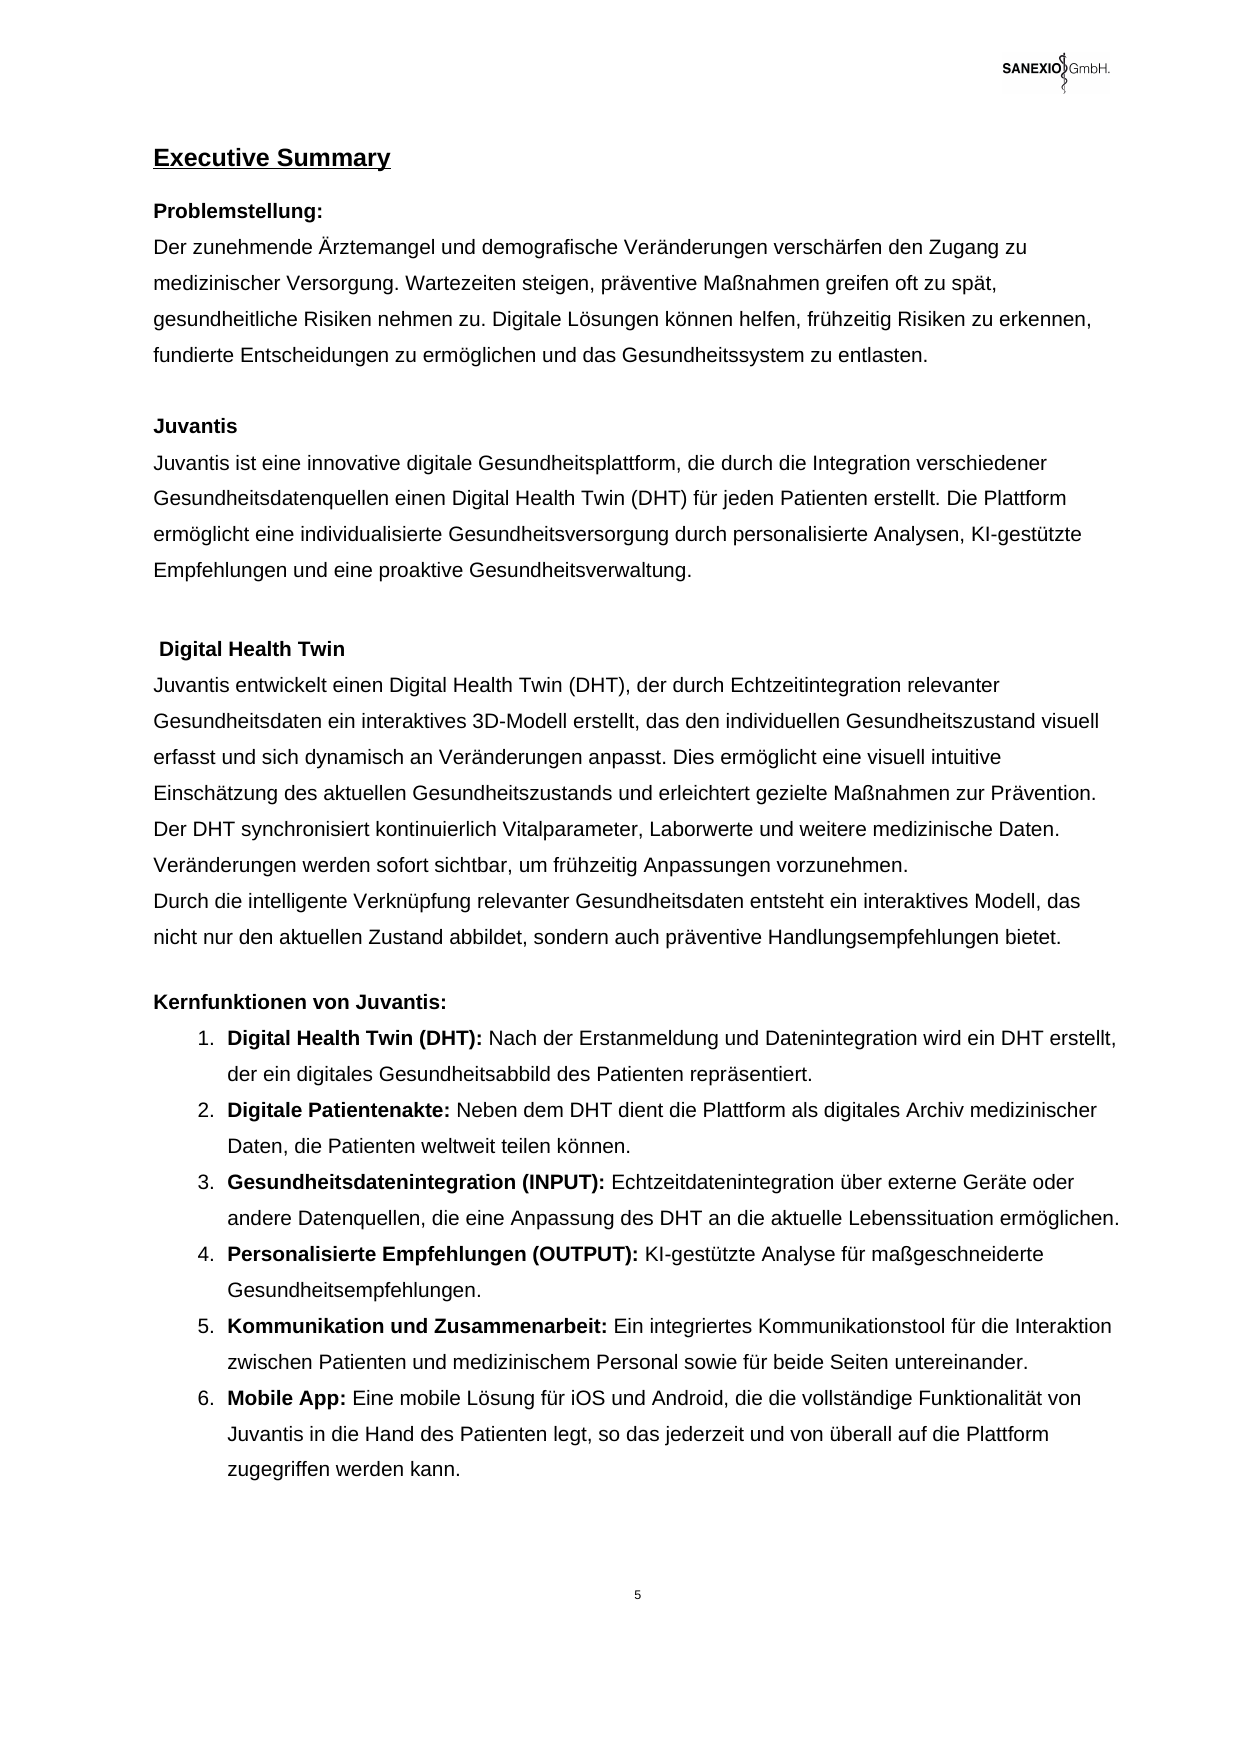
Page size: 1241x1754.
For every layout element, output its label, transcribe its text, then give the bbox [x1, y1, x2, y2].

list Mobile App: Eine mobile Lösung für iOS und Android, die die vollständige Funktionalität von Juvantis in die Hand des Patienten legt, so das jederzeit und von überall auf die Plattform zugegriffen werden kann. [197, 1385, 1122, 1481]
text Juvantis ist eine innovative digitale Gesundheitsplattform, die durch die Integration verschiedener Gesundheitsdatenquellen einen Digital Health Twin (DHT) für jeden Patienten erstellt. Die Plattform ermöglicht eine individualisierte Gesundheitsversorgung durch personalisierte Analysen, KI-gestützte Empfehlungen und eine proaktive Gesundheitsverwaltung. [153, 450, 1122, 582]
list Gesundheitsdatenintegration (INPUT): Echtzeitdatenintegration über externe Geräte oder andere Datenquellen, die eine Anpassung des DHT an die aktuelle Lebenssituation ermöglichen. [197, 1170, 1122, 1230]
list Digital Health Twin (DHT): Nach der Erstanmeldung und Datenintegration wird ein DHT erstellt, der ein digitales Gesundheitsabbild des Patienten repräsentiert. [197, 1026, 1122, 1086]
picture [1002, 52, 1110, 94]
text Digital Health Twin Juvantis entwickelt einen Digital Health Twin (DHT), der durch Echtzeitintegration relevanter Gesundheitsdaten ein interaktives 3D-Modell erstellt, das den individuellen Gesundheitszustand visuell erfasst und sich dynamisch an Veränderungen anpasst. Dies ermöglicht eine visuell intuitive Einschätzung des aktuellen Gesundheitszustands und erleichtert gezielte Maßnahmen zur Prävention. Der DHT synchronisiert kontinuierlich Vitalparameter, Laborwerte und weitere medizinische Daten. Veränderungen werden sofort sichtbar, um frühzeitig Anpassungen vorzunehmen. Durch die intelligente Verknüpfung relevanter Gesundheitsdaten entsteht ein interaktives Modell, das nicht nur den aktuellen Zustand abbildet, sondern auch präventive Handlungsempfehlungen bietet. [153, 637, 1122, 949]
list Personalisierte Empfehlungen (OUTPUT): KI-gestützte Analyse für maßgeschneiderte Gesundheitsempfehlungen. [197, 1242, 1122, 1302]
text Kernfunktionen von Juvantis: [153, 990, 1122, 1014]
text Problemstellung: Der zunehmende Ärztemangel und demografische Veränderungen verschärfen den Zugang zu medizinischer Versorgung. Wartezeiten steigen, präventive Maßnahmen greifen oft zu spät, gesundheitliche Risiken nehmen zu. Digitale Lösungen können helfen, frühzeitig Risiken zu erkennen, fundierte Entscheidungen zu ermöglichen und das Gesundheitssystem zu entlasten. [153, 199, 1122, 366]
subtitle Executive Summary [153, 143, 1122, 172]
list Digitale Patientenakte: Neben dem DHT dient die Plattform als digitales Archiv medizinischer Daten, die Patienten weltweit teilen können. [197, 1098, 1122, 1158]
text Juvantis [153, 414, 1122, 438]
list Kommunikation und Zusammenarbeit: Ein integriertes Kommunikationstool für die Interaktion zwischen Patienten und medizinischem Personal sowie für beide Seiten untereinander. [197, 1313, 1122, 1373]
